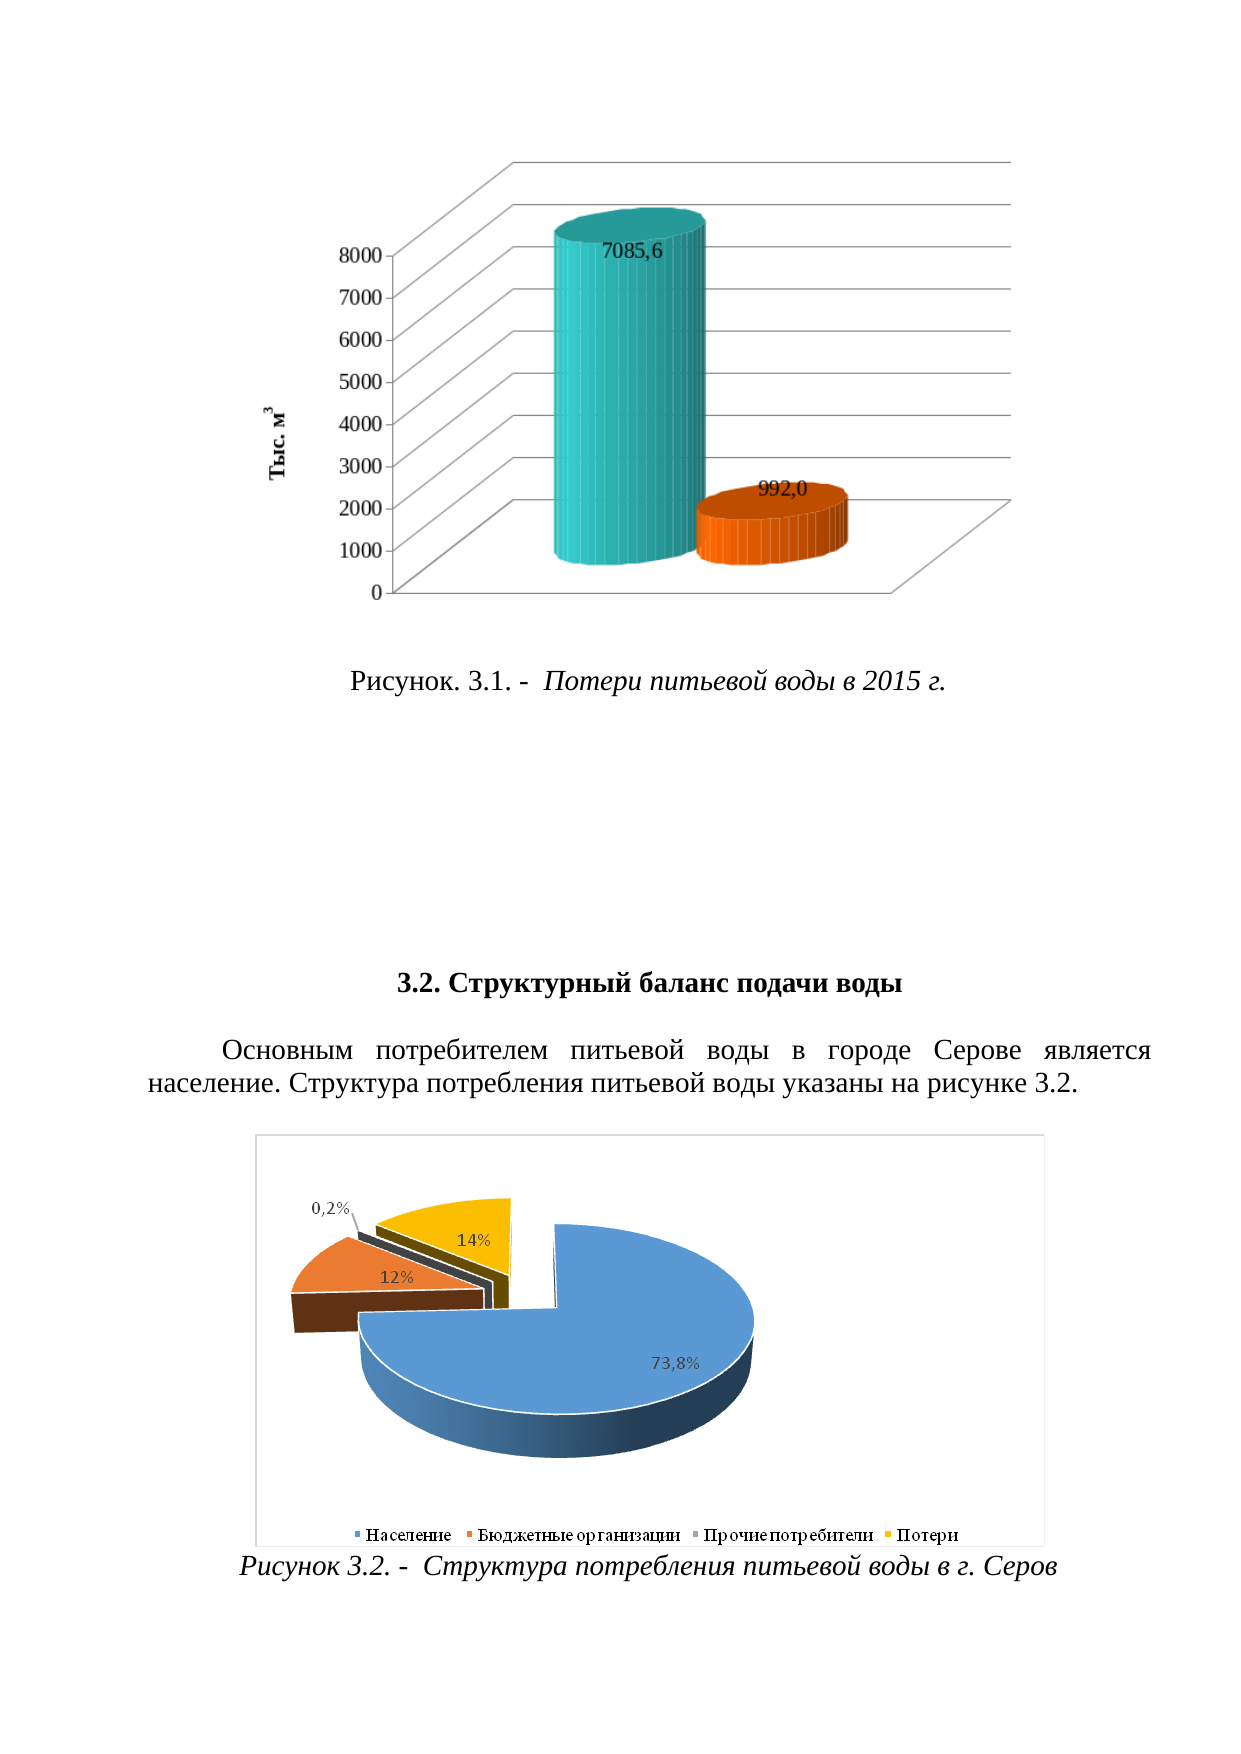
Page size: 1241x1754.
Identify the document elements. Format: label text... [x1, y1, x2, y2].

text Рисунок 3.2. - Структура потребления питьевой воды в г. Серов [148, 1548, 1152, 1581]
text Основным потребителем питьевой воды в городе Серове является население. Структура потребления питьевой воды указаны на рисунке 3.2. [148, 1032, 1152, 1099]
text 3.2. Структурный баланс подачи воды [148, 965, 1152, 998]
text Рисунок. 3.1. - Потери питьевой воды в 2015 г. [148, 663, 1152, 697]
